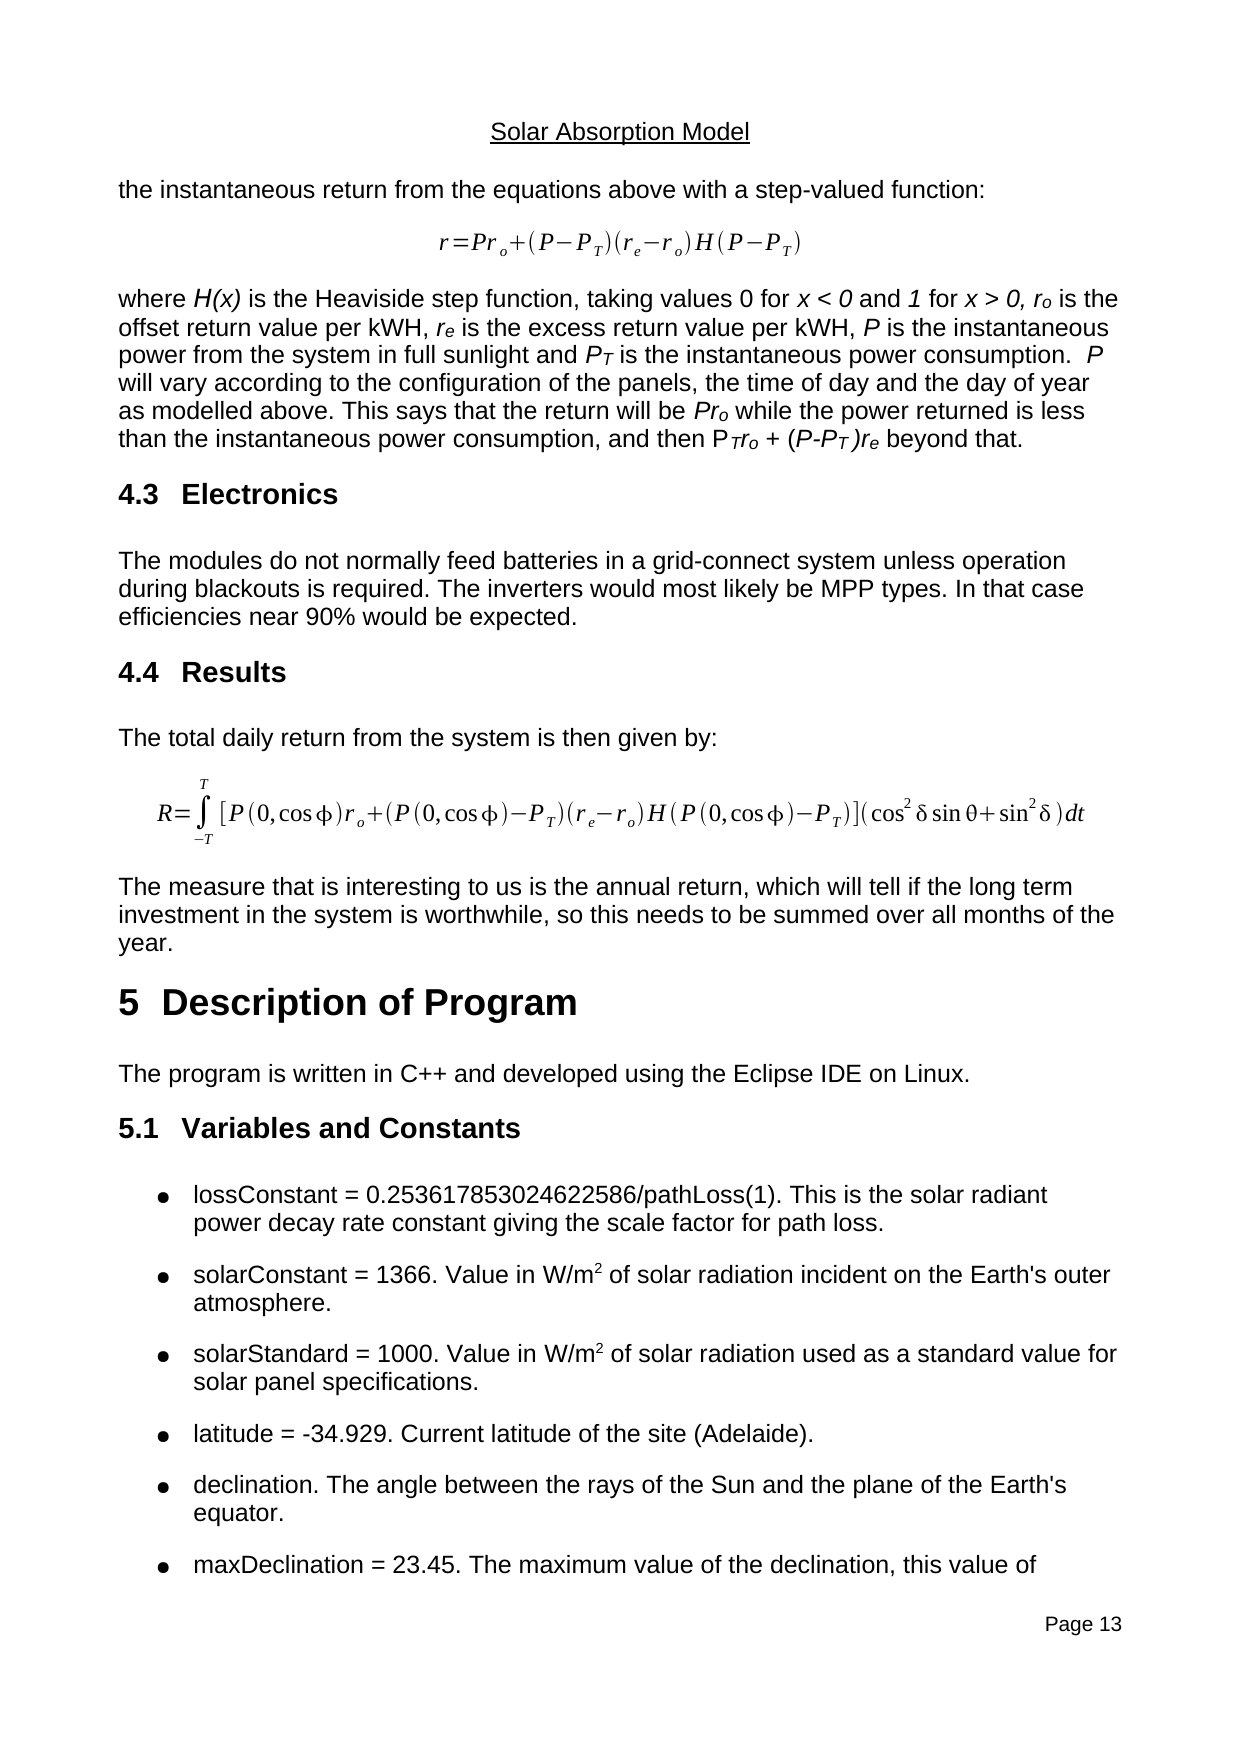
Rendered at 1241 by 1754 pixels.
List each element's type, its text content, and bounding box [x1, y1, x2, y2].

subtitle Description of Program [118, 982, 1122, 1023]
list solarConstant = 1366. Value in W/m2 of solar radiation incident on the Earth's outer atmosphere. [156, 1261, 1122, 1317]
list lossConstant = 0.253617853024622586/pathLoss(1). This is the solar radiant power decay rate constant giving the scale factor for path loss. [156, 1181, 1122, 1237]
text The total daily return from the system is then given by: [118, 724, 1122, 752]
text the instantaneous return from the equations above with a step-valued function: [118, 176, 1122, 203]
subtitle Variables and Constants [118, 1112, 1122, 1145]
list maxDeclination = 23.45. The maximum value of the declination, this value of [156, 1551, 1122, 1579]
subtitle Electronics [118, 478, 1122, 511]
list solarStandard = 1000. Value in W/m2 of solar radiation used as a standard value for solar panel specifications. [156, 1340, 1122, 1396]
subtitle Results [118, 656, 1122, 688]
text The program is written in C++ and developed using the Eclipse IDE on Linux. [118, 1059, 1122, 1087]
text where H(x) is the Heaviside step function, taking values 0 for x < 0 and 1 for x > 0, ro is the offset return value per kWH, re is the excess return value per kWH, P is the instantaneous power from the system in full sunlight and PT is the instantaneous power consumption. P will vary according to the configuration of the panels, the time of day and the day of year as modelled above. This says that the return will be Pro while the power returned is less than the instantaneous power consumption, and then PTro + (P-PT )re beyond that. [118, 284, 1122, 453]
text The modules do not normally feed batteries in a grid-connect system unless operation during blackouts is required. The inverters would most likely be MPP types. In that case efficiencies near 90% would be expected. [118, 547, 1122, 631]
text The measure that is interesting to us is the annual return, which will tell if the long term investment in the system is worthwhile, so this needs to be summed over all months of the year. [118, 873, 1122, 957]
list declination. The angle between the rays of the Sun and the plane of the Earth's equator. [156, 1471, 1122, 1527]
list latitude = -34.929. Current latitude of the site (Adelaide). [156, 1420, 1122, 1448]
